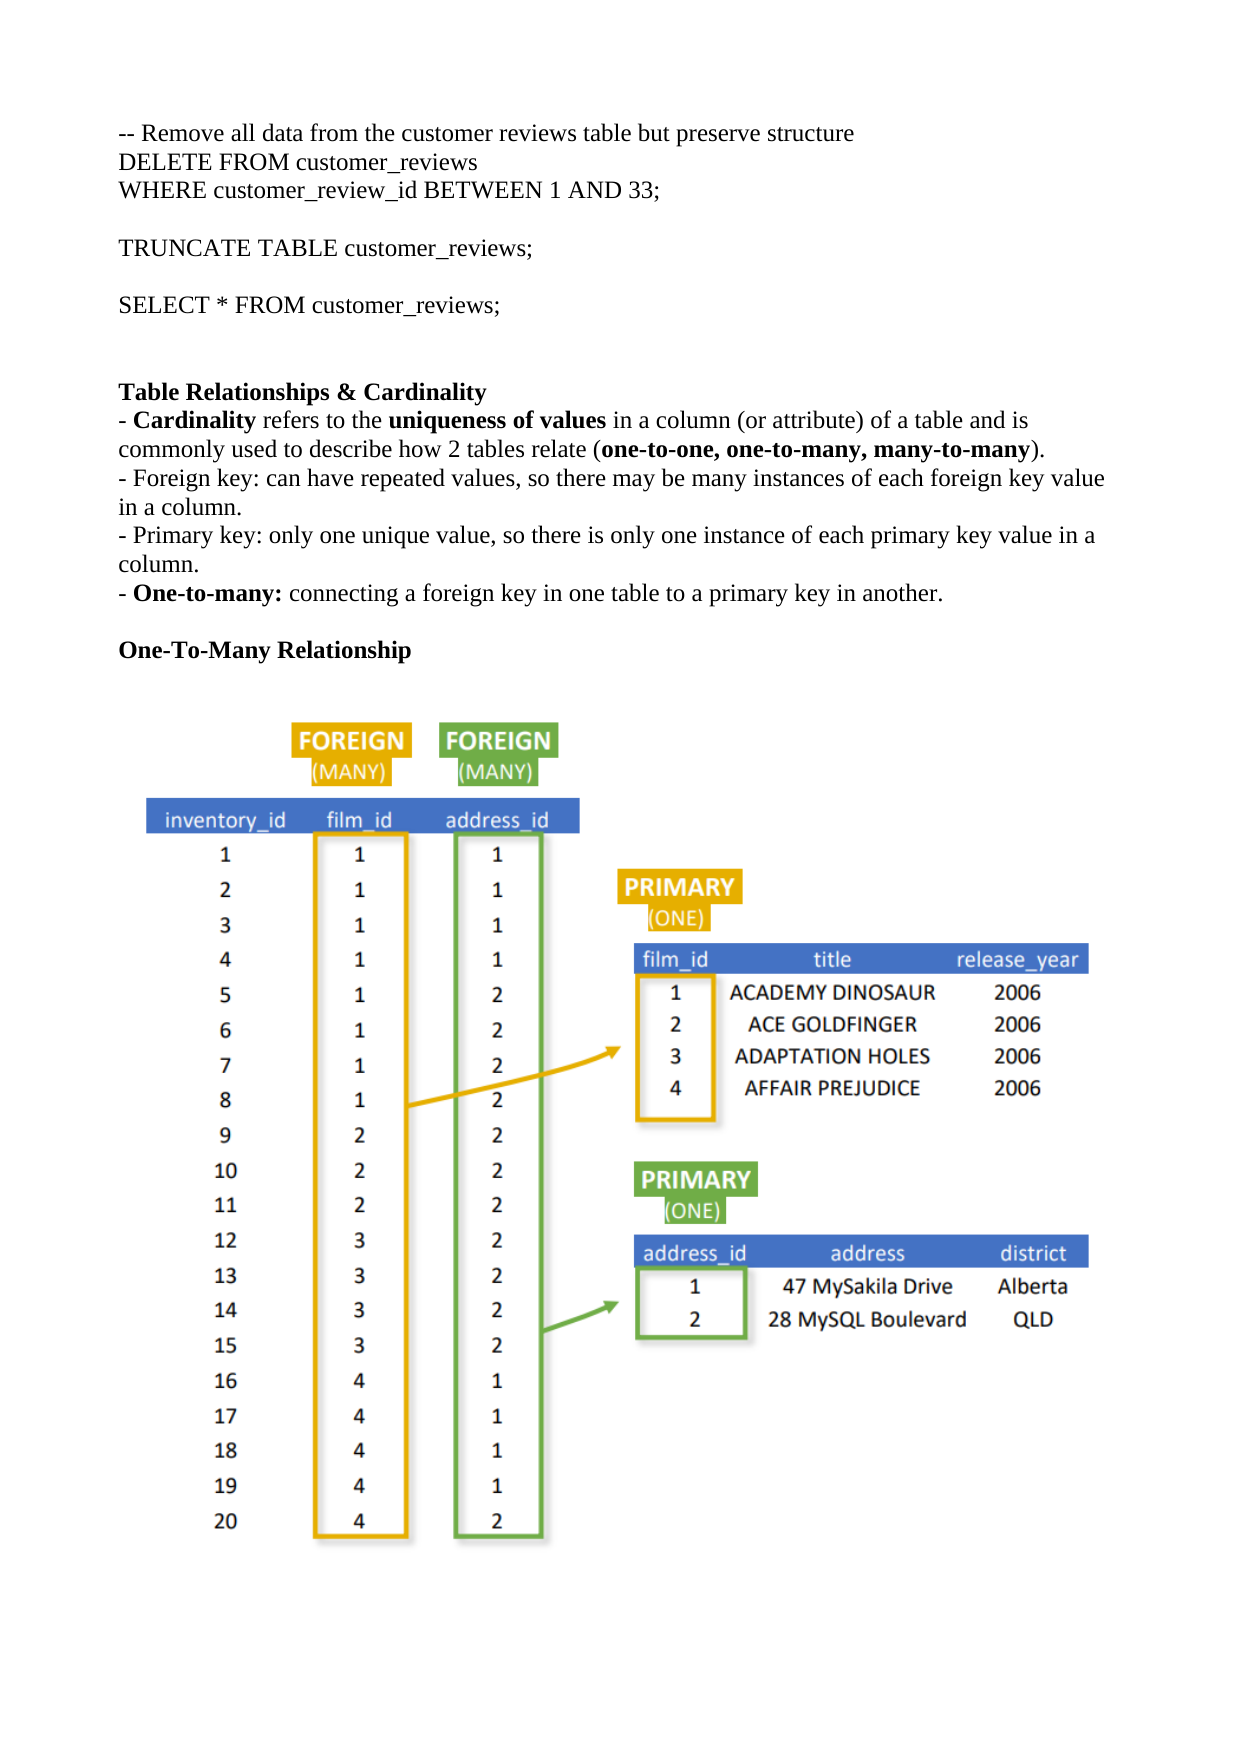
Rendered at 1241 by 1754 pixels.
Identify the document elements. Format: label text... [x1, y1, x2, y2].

text -- Remove all data from the customer reviews table but preserve structure DELETE FROM customer_reviews WHERE customer_review_id BETWEEN 1 AND 33; TRUNCATE TABLE customer_reviews; SELECT * FROM customer_reviews; [118, 118, 1122, 319]
text One-To-Many Relationship [118, 636, 1122, 664]
text - Primary key: only one unique value, so there is only one instance of each primary key value in a column. [118, 521, 1122, 578]
text - One-to-many: connecting a foreign key in one table to a primary key in another. [118, 578, 1122, 607]
text - Foreign key: can have repeated values, so there may be many instances of each foreign key value in a column. [118, 463, 1122, 521]
text - Cardinality refers to the uniqueness of values in a column (or attribute) of a table and is commonly used to describe how 2 tables relate (one-to-one, one-to-many, many-to-many). [118, 406, 1122, 463]
text Table Relationships & Cardinality [118, 377, 1122, 406]
picture [118, 693, 1123, 1571]
